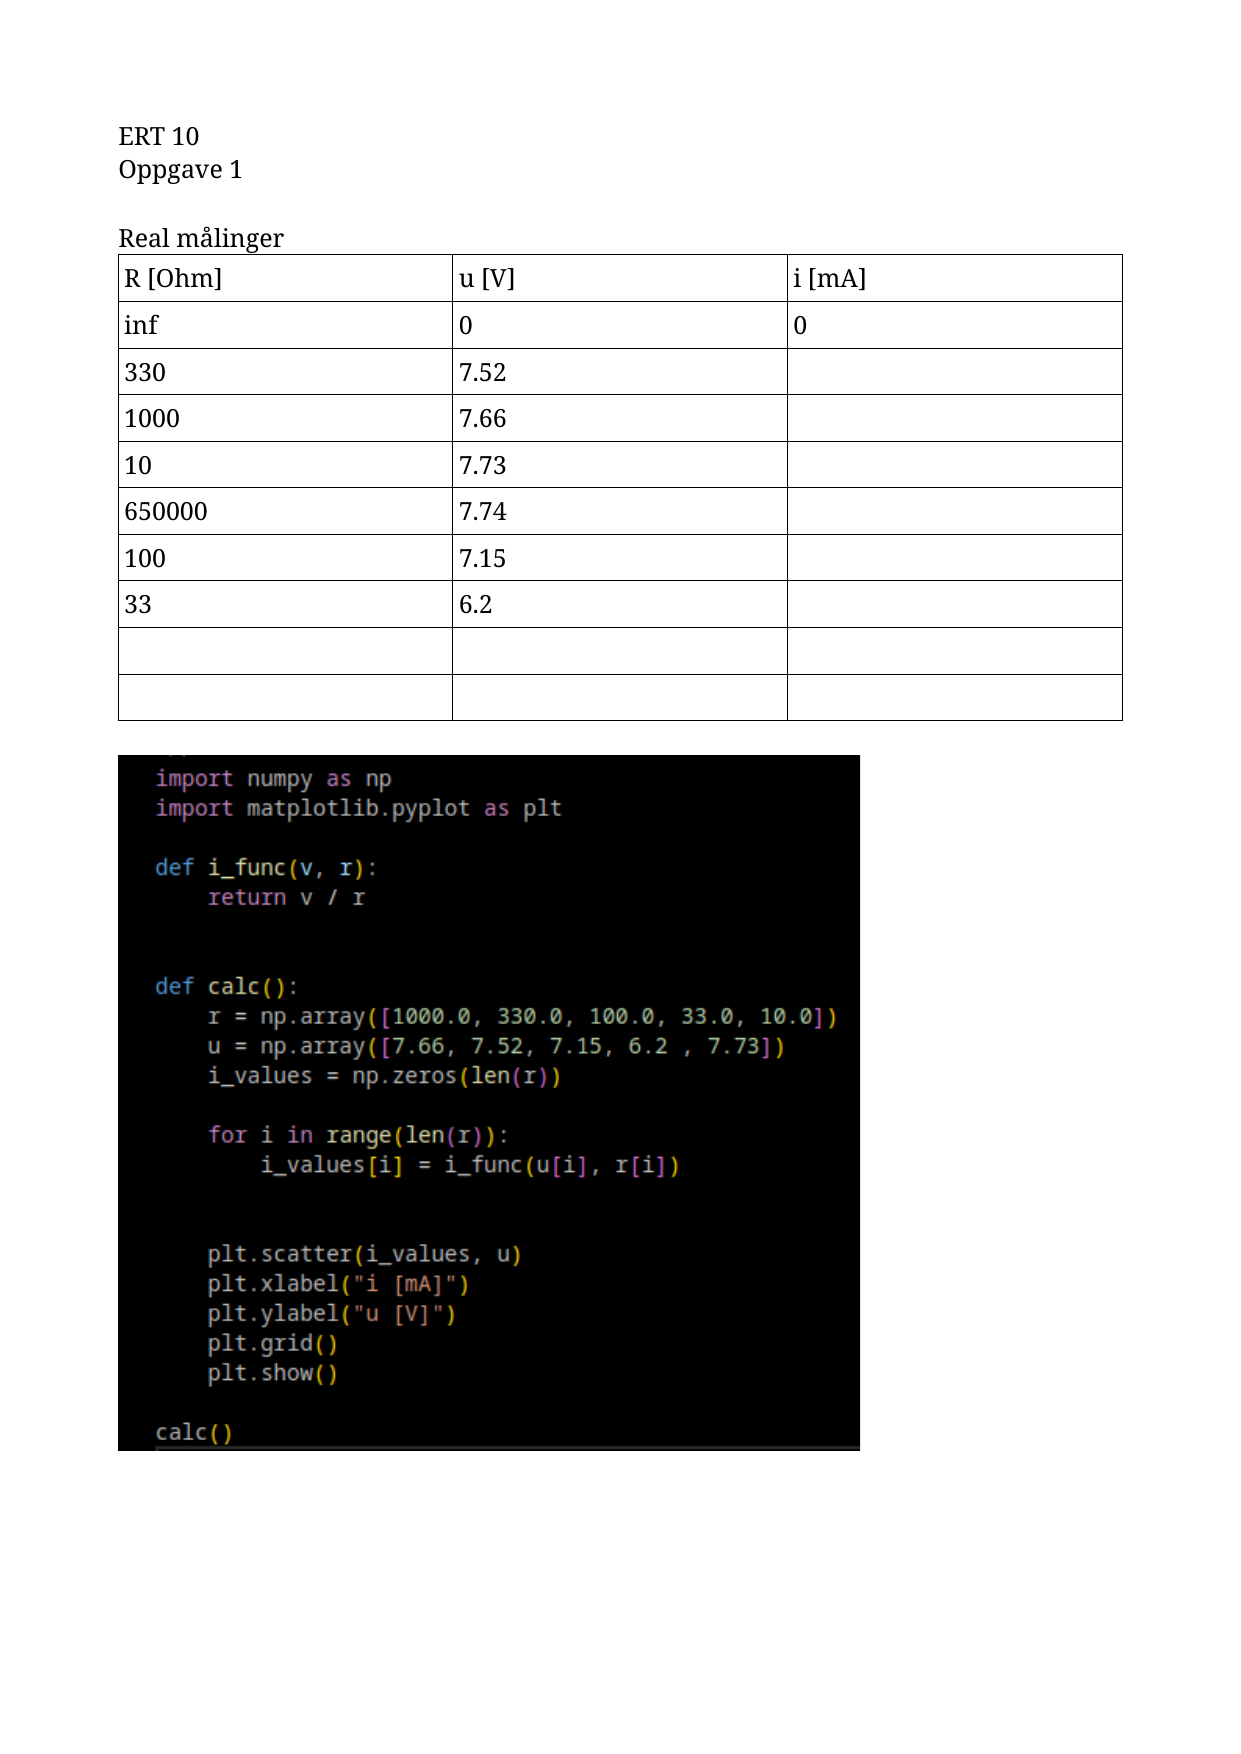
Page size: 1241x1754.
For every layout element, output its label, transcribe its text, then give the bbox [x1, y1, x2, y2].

table_cell 330 [119, 349, 452, 394]
table_cell 7.66 [453, 395, 787, 441]
table_cell 33 [119, 581, 452, 627]
table_cell [788, 395, 1122, 441]
picture [118, 755, 861, 1451]
table_header u [V] [453, 255, 787, 301]
table_cell 7.74 [453, 488, 787, 534]
table_cell [119, 675, 452, 720]
table_cell [453, 675, 787, 720]
table_cell 650000 [119, 488, 452, 534]
text Real målinger [118, 220, 1122, 254]
table_header R [Ohm] [119, 255, 452, 301]
table_cell 1000 [119, 395, 452, 441]
text ERT 10 [118, 118, 1122, 152]
table_cell inf [119, 302, 452, 347]
table_cell 10 [119, 442, 452, 487]
table_cell 7.73 [453, 442, 787, 487]
table_cell [788, 628, 1122, 673]
table_cell 0 [788, 302, 1122, 347]
table_cell [788, 535, 1122, 580]
table_cell [788, 488, 1122, 534]
table_cell [788, 349, 1122, 394]
table_cell 6.2 [453, 581, 787, 627]
table_cell [788, 581, 1122, 627]
table_header i [mA] [788, 255, 1122, 301]
table_cell [788, 442, 1122, 487]
table_cell [788, 675, 1122, 720]
table_cell [119, 628, 452, 673]
table_cell [453, 628, 787, 673]
table_cell 7.15 [453, 535, 787, 580]
text Oppgave 1 [118, 152, 1122, 186]
table_cell 7.52 [453, 349, 787, 394]
table_cell 0 [453, 302, 787, 347]
table_cell 100 [119, 535, 452, 580]
